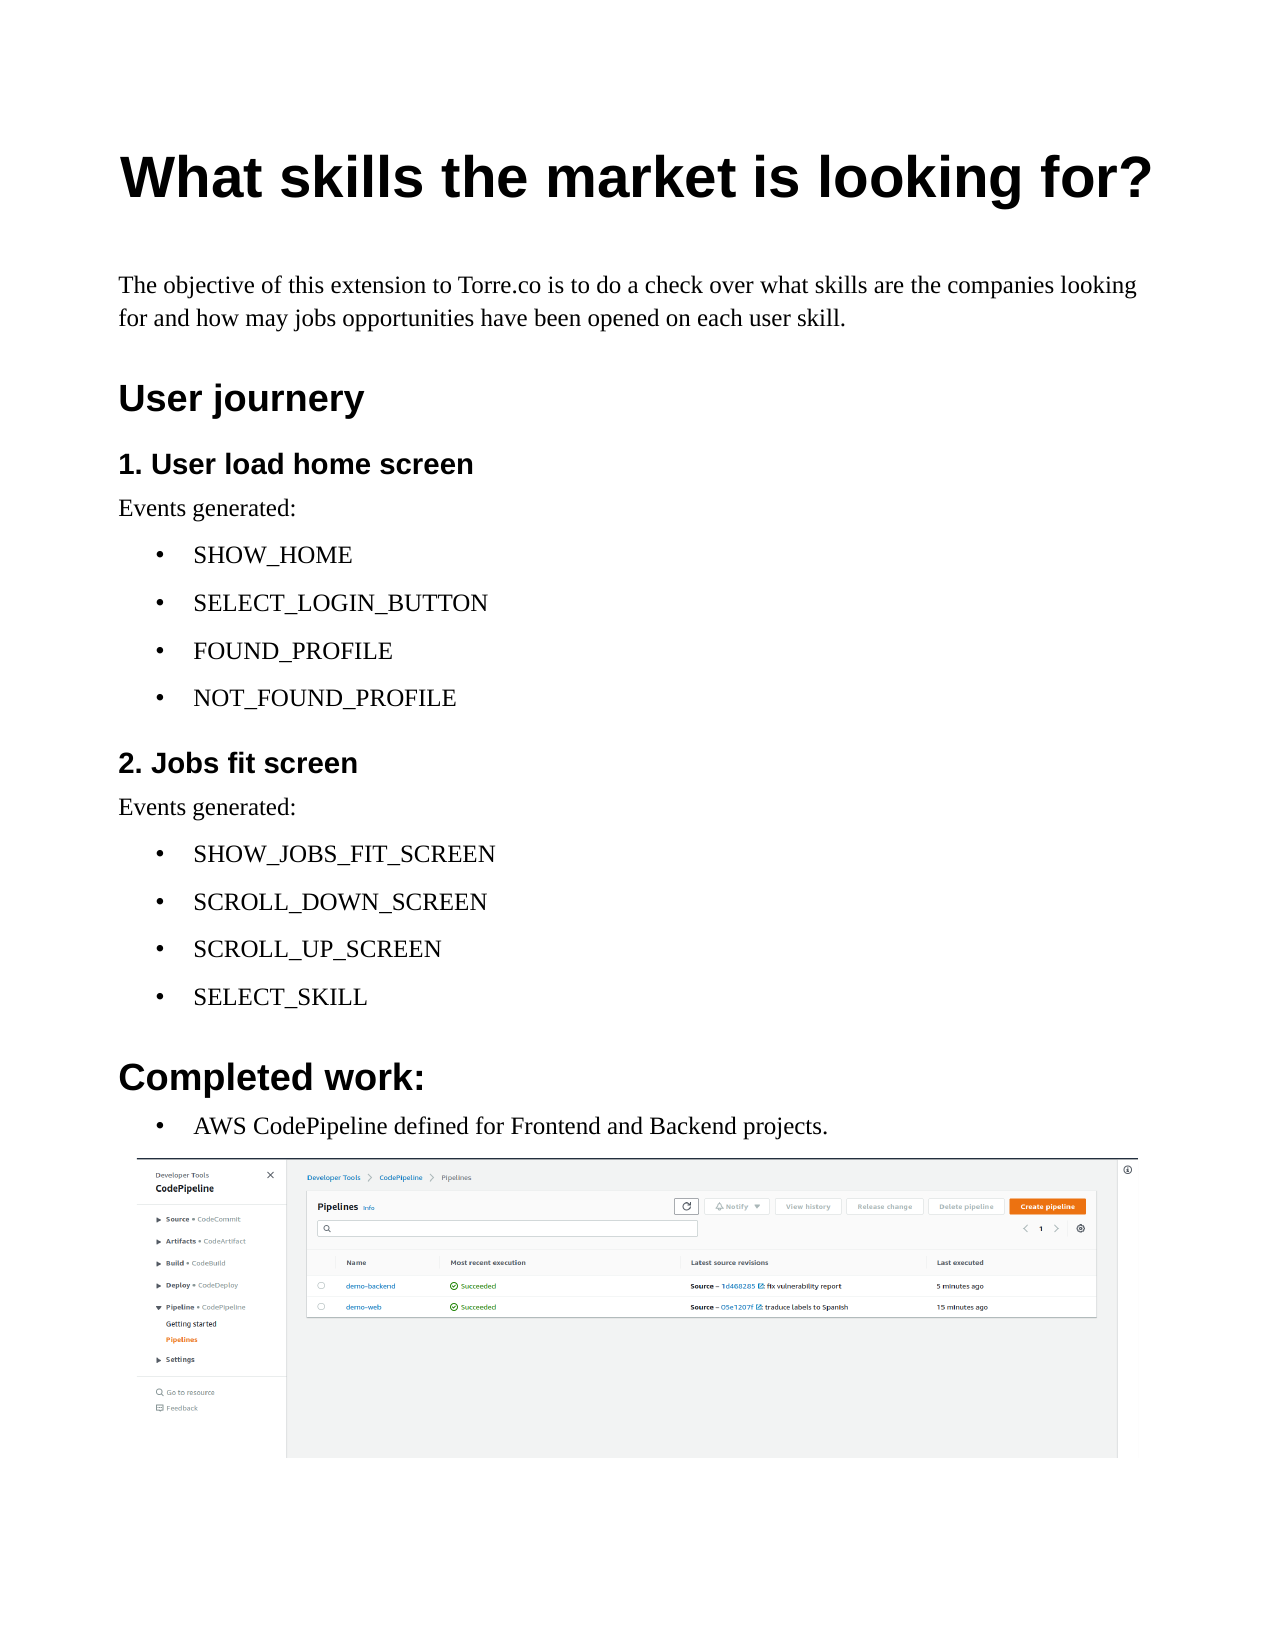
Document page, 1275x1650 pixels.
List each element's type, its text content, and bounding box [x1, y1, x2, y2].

text Events generated: [118, 493, 1157, 522]
list FOUND_PROFILE [156, 636, 1157, 664]
subtitle User journery [118, 376, 1157, 419]
subtitle 1. User load home screen [118, 447, 1157, 480]
list SHOW_HOME [156, 541, 1157, 569]
picture [136, 1158, 1139, 1458]
list SHOW_JOBS_FIT_SCREEN [156, 839, 1157, 868]
subtitle 2. Jobs fit screen [118, 746, 1157, 779]
subtitle Completed work: [118, 1055, 1157, 1098]
list NOT_FOUND_PROFILE [156, 683, 1157, 712]
text The objective of this extension to Torre.co is to do a check over what skills are the companies looking for and how may jobs opportunities have been opened on each user skill. [118, 270, 1157, 332]
list SCROLL_UP_SCREEN [156, 934, 1157, 963]
list AWS CodePipeline defined for Frontend and Backend projects. [156, 1111, 1157, 1140]
list SELECT_LOGIN_BUTTON [156, 588, 1157, 617]
title What skills the market is looking for? [118, 143, 1157, 210]
text Events generated: [118, 792, 1157, 821]
list SCROLL_DOWN_SCREEN [156, 887, 1157, 916]
list SELECT_SKILL [156, 982, 1157, 1011]
